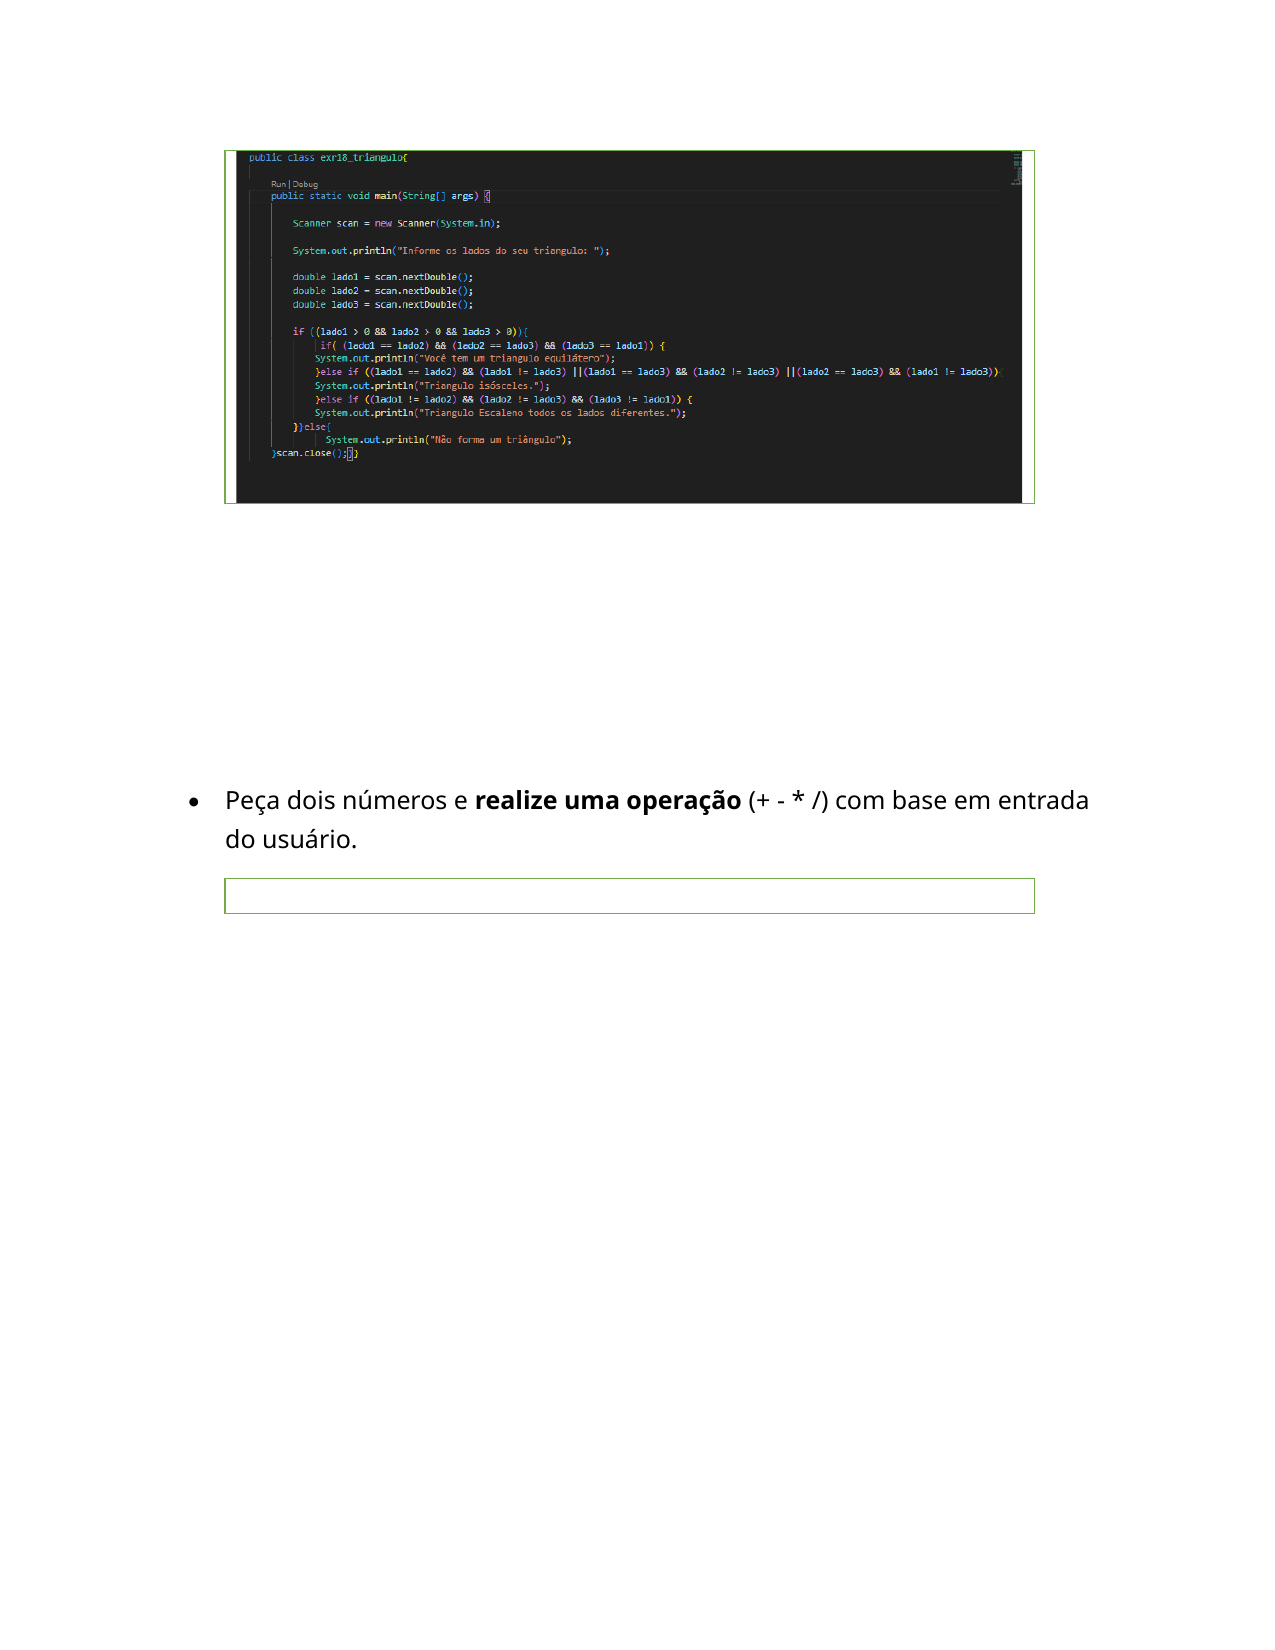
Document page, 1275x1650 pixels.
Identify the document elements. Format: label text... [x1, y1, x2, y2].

table_header [226, 879, 1034, 913]
list Peça dois números e realize uma operação (+ - * /) com base em entrada do usuário. [187, 783, 1125, 856]
table_header [1023, 151, 1034, 503]
table_header [226, 151, 236, 503]
